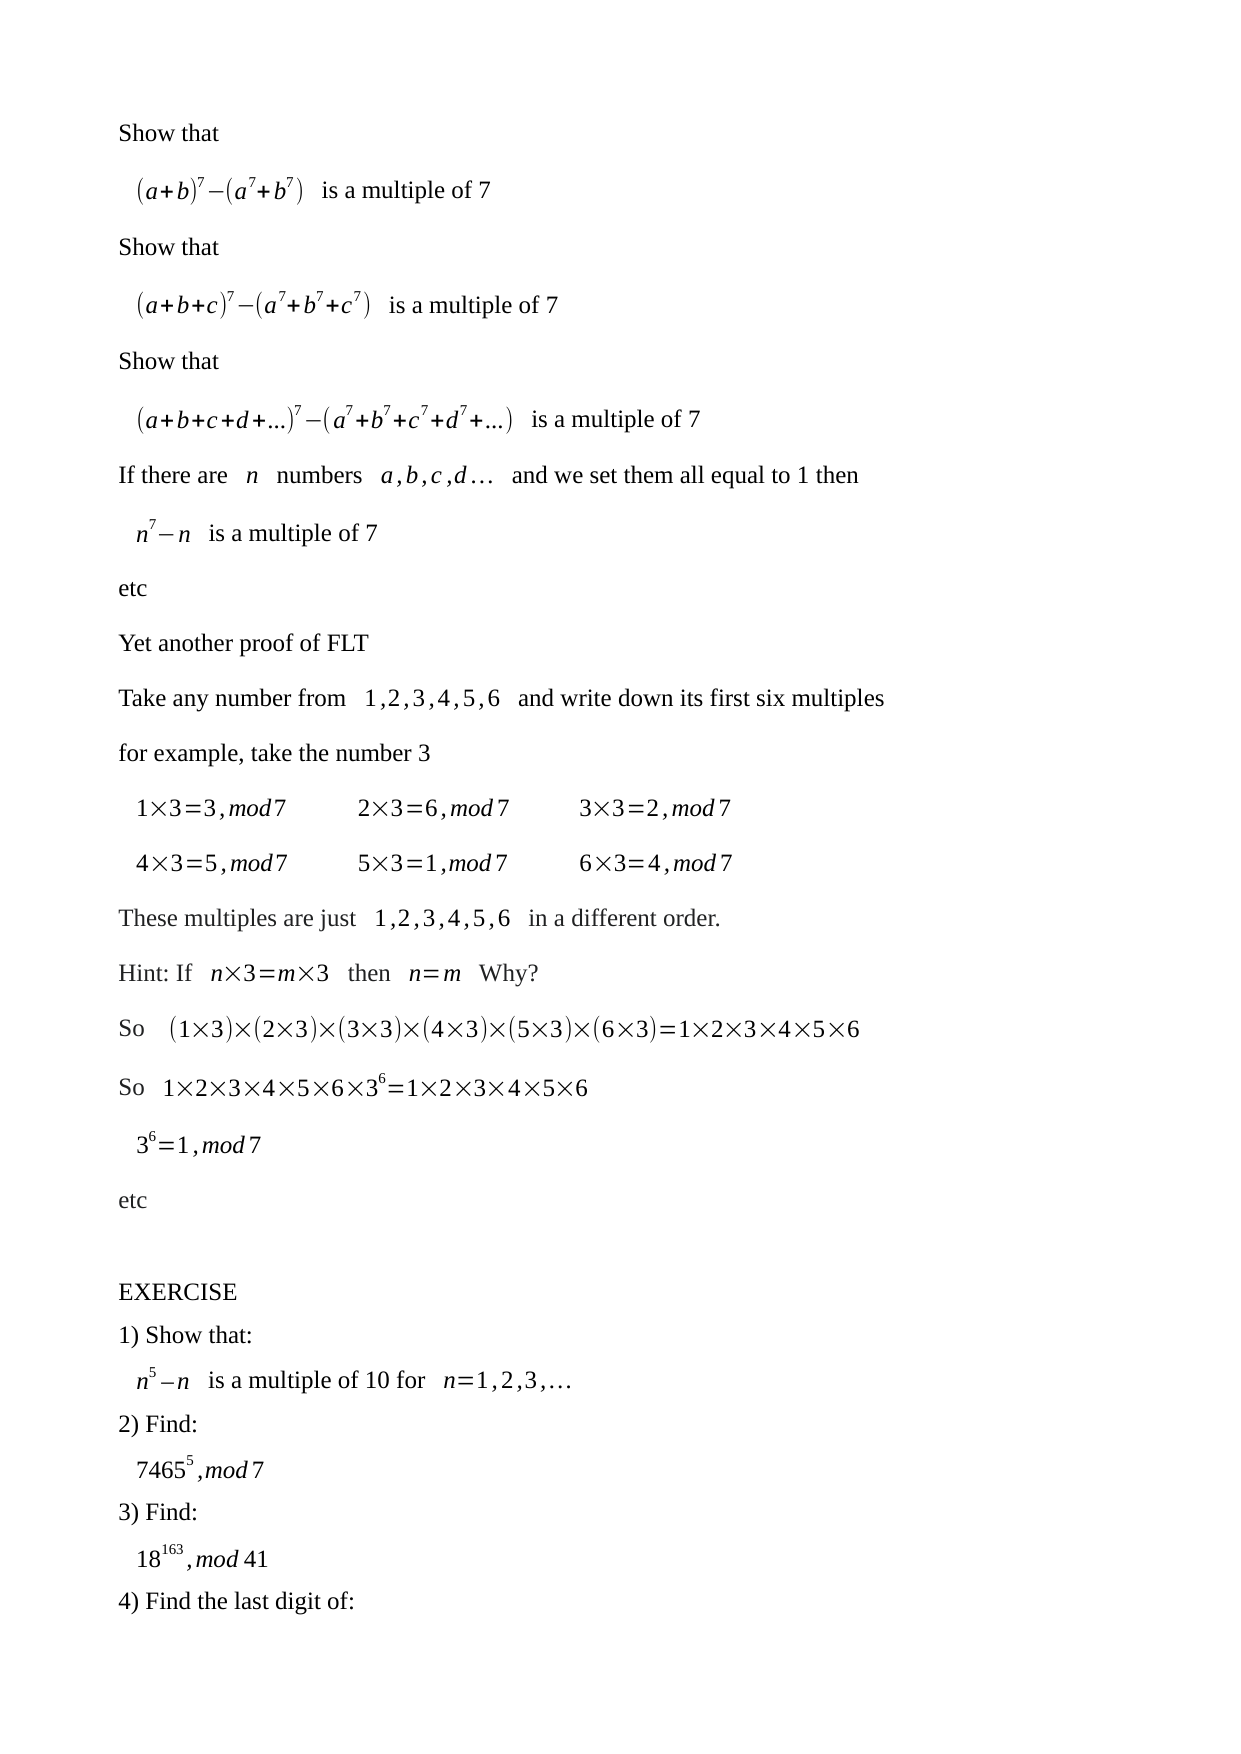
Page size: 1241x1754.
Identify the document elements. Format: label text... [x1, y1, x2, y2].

text is a multiple of 7 [118, 516, 1122, 547]
text Show that [118, 232, 1122, 261]
text Hint: IfthenWhy? [118, 958, 1122, 987]
text Show that [118, 346, 1122, 375]
text Show that [118, 118, 1122, 147]
text Take any number fromand write down its first six multiples [118, 683, 1122, 712]
text etc [118, 573, 1122, 602]
text etc [118, 1185, 1122, 1213]
text is a multiple of 10 for [118, 1363, 1122, 1394]
text is a multiple of 7 [118, 287, 1122, 320]
text is a multiple of 7 [118, 173, 1122, 206]
text So [118, 1070, 1122, 1101]
text is a multiple of 7 [118, 401, 1122, 434]
text 1) Show that: [118, 1320, 1122, 1349]
text for example, take the number 3 [118, 738, 1122, 767]
text Yet another proof of FLT [118, 628, 1122, 657]
text These multiples are justin a different order. [118, 903, 1122, 932]
text 2) Find: [118, 1409, 1122, 1437]
text If there arenumbersand we set them all equal to 1 then [118, 461, 1122, 489]
text So [118, 1013, 1122, 1043]
text 3) Find: [118, 1497, 1122, 1526]
text 4) Find the last digit of: [118, 1586, 1122, 1615]
text EXERCISE [118, 1277, 1122, 1306]
